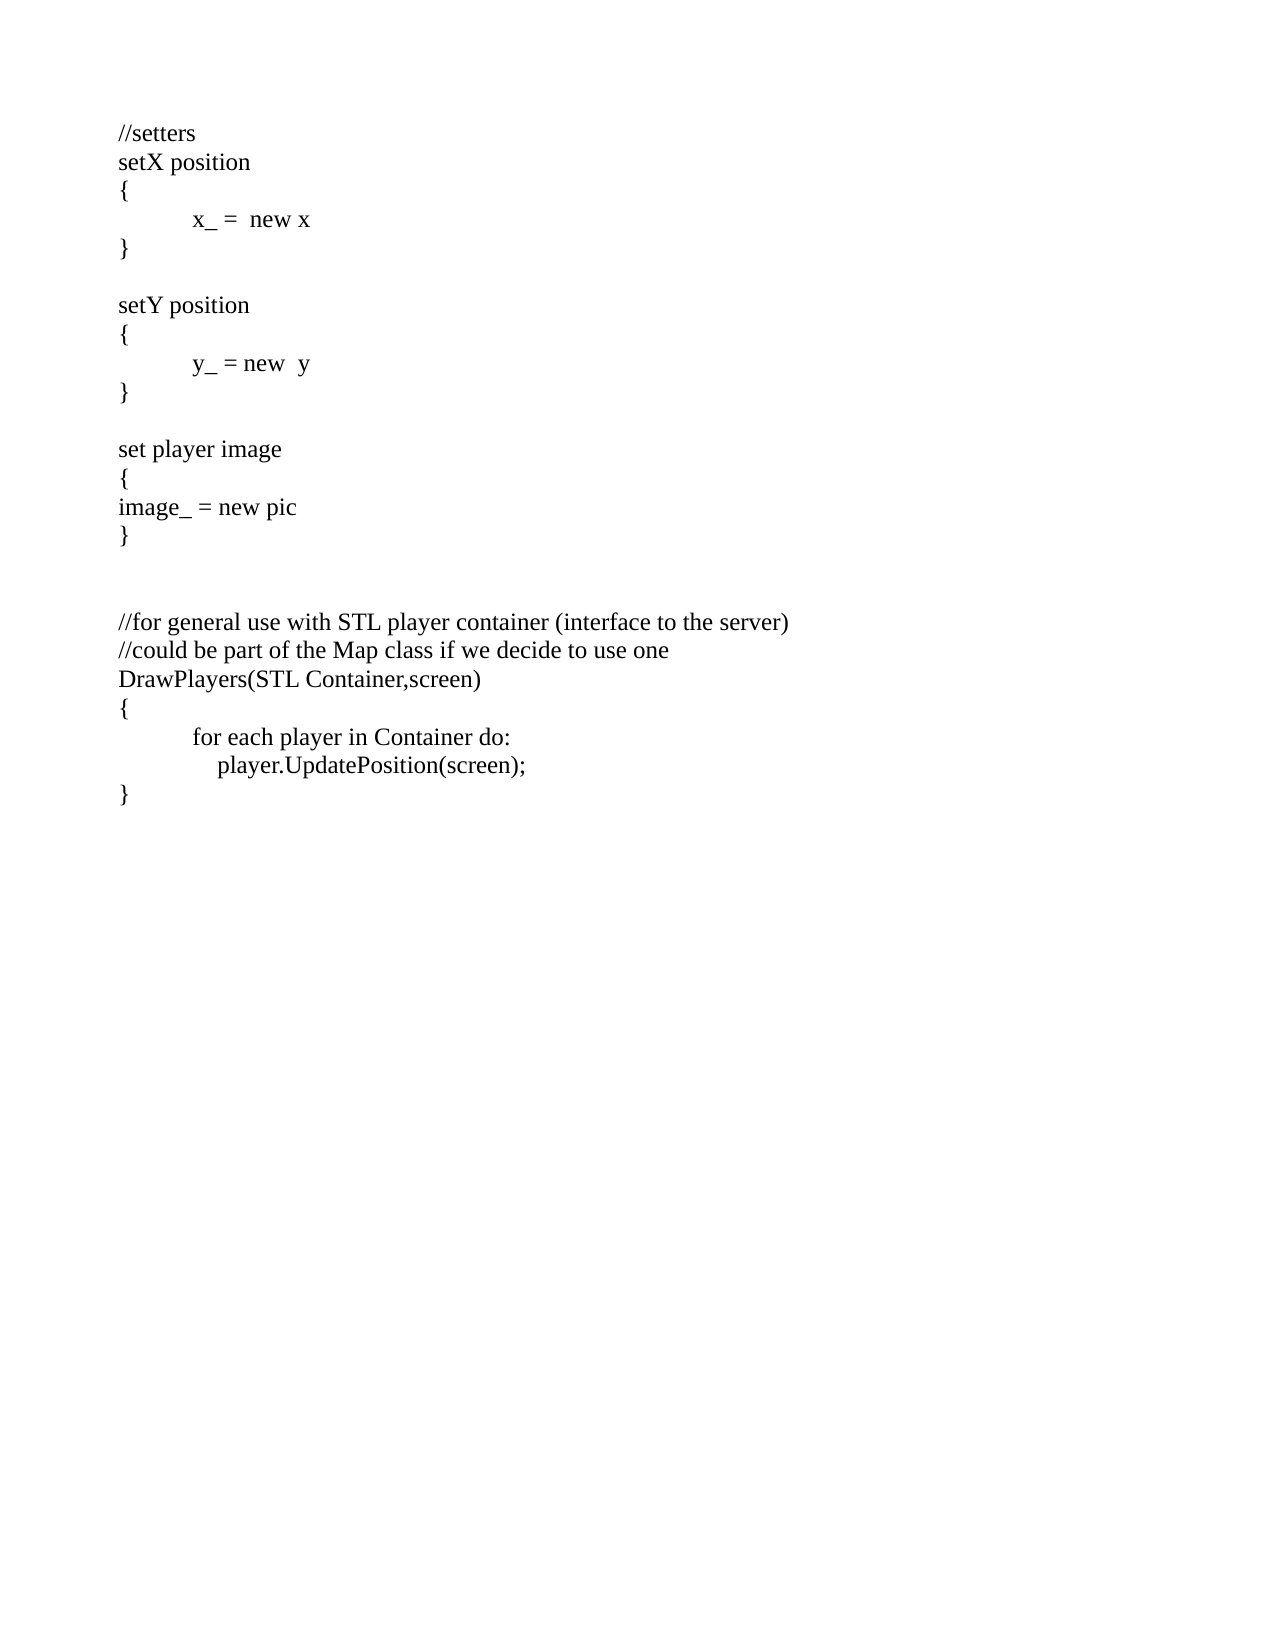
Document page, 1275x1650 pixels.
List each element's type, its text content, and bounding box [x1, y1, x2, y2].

text } [118, 377, 1157, 406]
text //could be part of the Map class if we decide to use one [118, 636, 1157, 664]
text } [118, 779, 1157, 808]
text player.UpdatePosition(screen); [118, 751, 1157, 779]
text y_ = new y [118, 348, 1157, 377]
text } [118, 521, 1157, 549]
text { [118, 319, 1157, 348]
text setY position [118, 291, 1157, 319]
text { [118, 693, 1157, 722]
text setX position [118, 147, 1157, 176]
text } [118, 233, 1157, 262]
text set player image [118, 434, 1157, 463]
text x_ = new x [118, 204, 1157, 233]
text //for general use with STL player container (interface to the server) [118, 607, 1157, 636]
text image_ = new pic [118, 492, 1157, 521]
text //setters [118, 118, 1157, 147]
text DrawPlayers(STL Container,screen) [118, 664, 1157, 693]
text for each player in Container do: [118, 722, 1157, 751]
text { [118, 176, 1157, 204]
text { [118, 463, 1157, 492]
